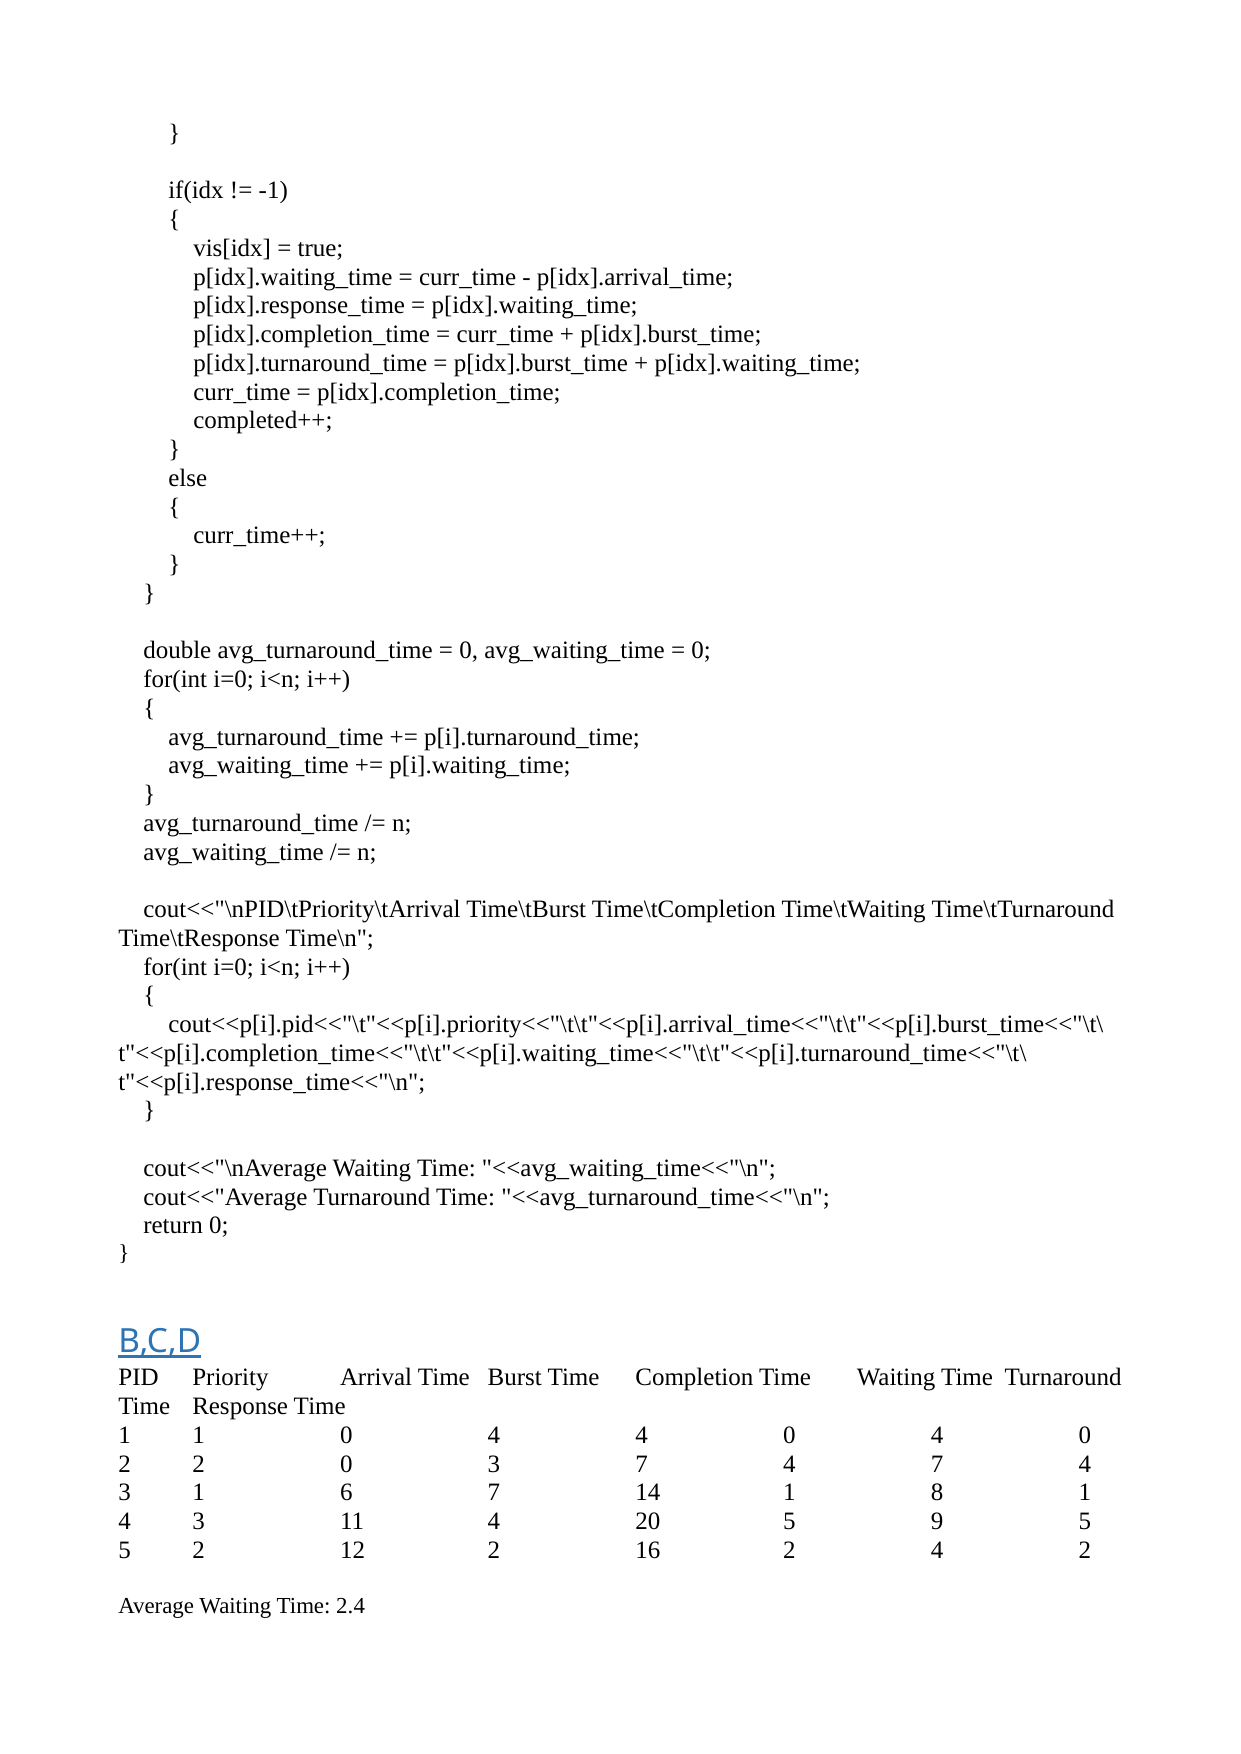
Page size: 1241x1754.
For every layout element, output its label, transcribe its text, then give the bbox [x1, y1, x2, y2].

text PID Priority Arrival Time Burst Time Completion Time Waiting Time Turnaround Time Response Time [118, 1362, 1122, 1420]
text cout<<"\nAverage Waiting Time: "<<avg_waiting_time<<"\n"; [118, 1153, 1122, 1182]
text p[idx].completion_time = curr_time + p[idx].burst_time; [118, 319, 1122, 348]
text p[idx].turnaround_time = p[idx].burst_time + p[idx].waiting_time; [118, 348, 1122, 377]
text 4 3 11 4 20 5 9 5 [118, 1506, 1122, 1535]
text p[idx].waiting_time = curr_time - p[idx].arrival_time; [118, 262, 1122, 291]
text 2 2 0 3 7 4 7 4 [118, 1449, 1122, 1477]
text { [118, 693, 1122, 722]
text 5 2 12 2 16 2 4 2 [118, 1535, 1122, 1564]
text } [118, 434, 1122, 463]
text avg_turnaround_time += p[i].turnaround_time; [118, 722, 1122, 751]
text cout<<"Average Turnaround Time: "<<avg_turnaround_time<<"\n"; [118, 1182, 1122, 1211]
text else [118, 463, 1122, 492]
text } [118, 549, 1122, 578]
text } [118, 1096, 1122, 1124]
text { [118, 981, 1122, 1009]
text curr_time = p[idx].completion_time; [118, 377, 1122, 406]
subtitle B,C,D [118, 1317, 1122, 1362]
text } [118, 1239, 1122, 1266]
text } [118, 118, 1122, 147]
text avg_waiting_time += p[i].waiting_time; [118, 751, 1122, 779]
text completed++; [118, 406, 1122, 434]
text p[idx].response_time = p[idx].waiting_time; [118, 291, 1122, 319]
text if(idx != -1) [118, 176, 1122, 204]
text double avg_turnaround_time = 0, avg_waiting_time = 0; [118, 636, 1122, 664]
text avg_waiting_time /= n; [118, 837, 1122, 866]
text for(int i=0; i<n; i++) [118, 952, 1122, 981]
text curr_time++; [118, 521, 1122, 549]
text cout<<"\nPID\tPriority\tArrival Time\tBurst Time\tCompletion Time\tWaiting Time\tTurnaround Time\tResponse Time\n"; [118, 894, 1122, 952]
text { [118, 204, 1122, 233]
text } [118, 779, 1122, 808]
text avg_turnaround_time /= n; [118, 808, 1122, 837]
text return 0; [118, 1211, 1122, 1239]
text { [118, 492, 1122, 521]
text for(int i=0; i<n; i++) [118, 664, 1122, 693]
text 3 1 6 7 14 1 8 1 [118, 1477, 1122, 1506]
text vis[idx] = true; [118, 233, 1122, 262]
text } [118, 578, 1122, 607]
text cout<<p[i].pid<<"\t"<<p[i].priority<<"\t\t"<<p[i].arrival_time<<"\t\t"<<p[i].burst_time<<"\t\t"<<p[i].completion_time<<"\t\t"<<p[i].waiting_time<<"\t\t"<<p[i].turnaround_time<<"\t\t"<<p[i].response_time<<"\n"; [118, 1009, 1122, 1096]
text 1 1 0 4 4 0 4 0 [118, 1420, 1122, 1449]
text Average Waiting Time: 2.4 [118, 1592, 1122, 1619]
